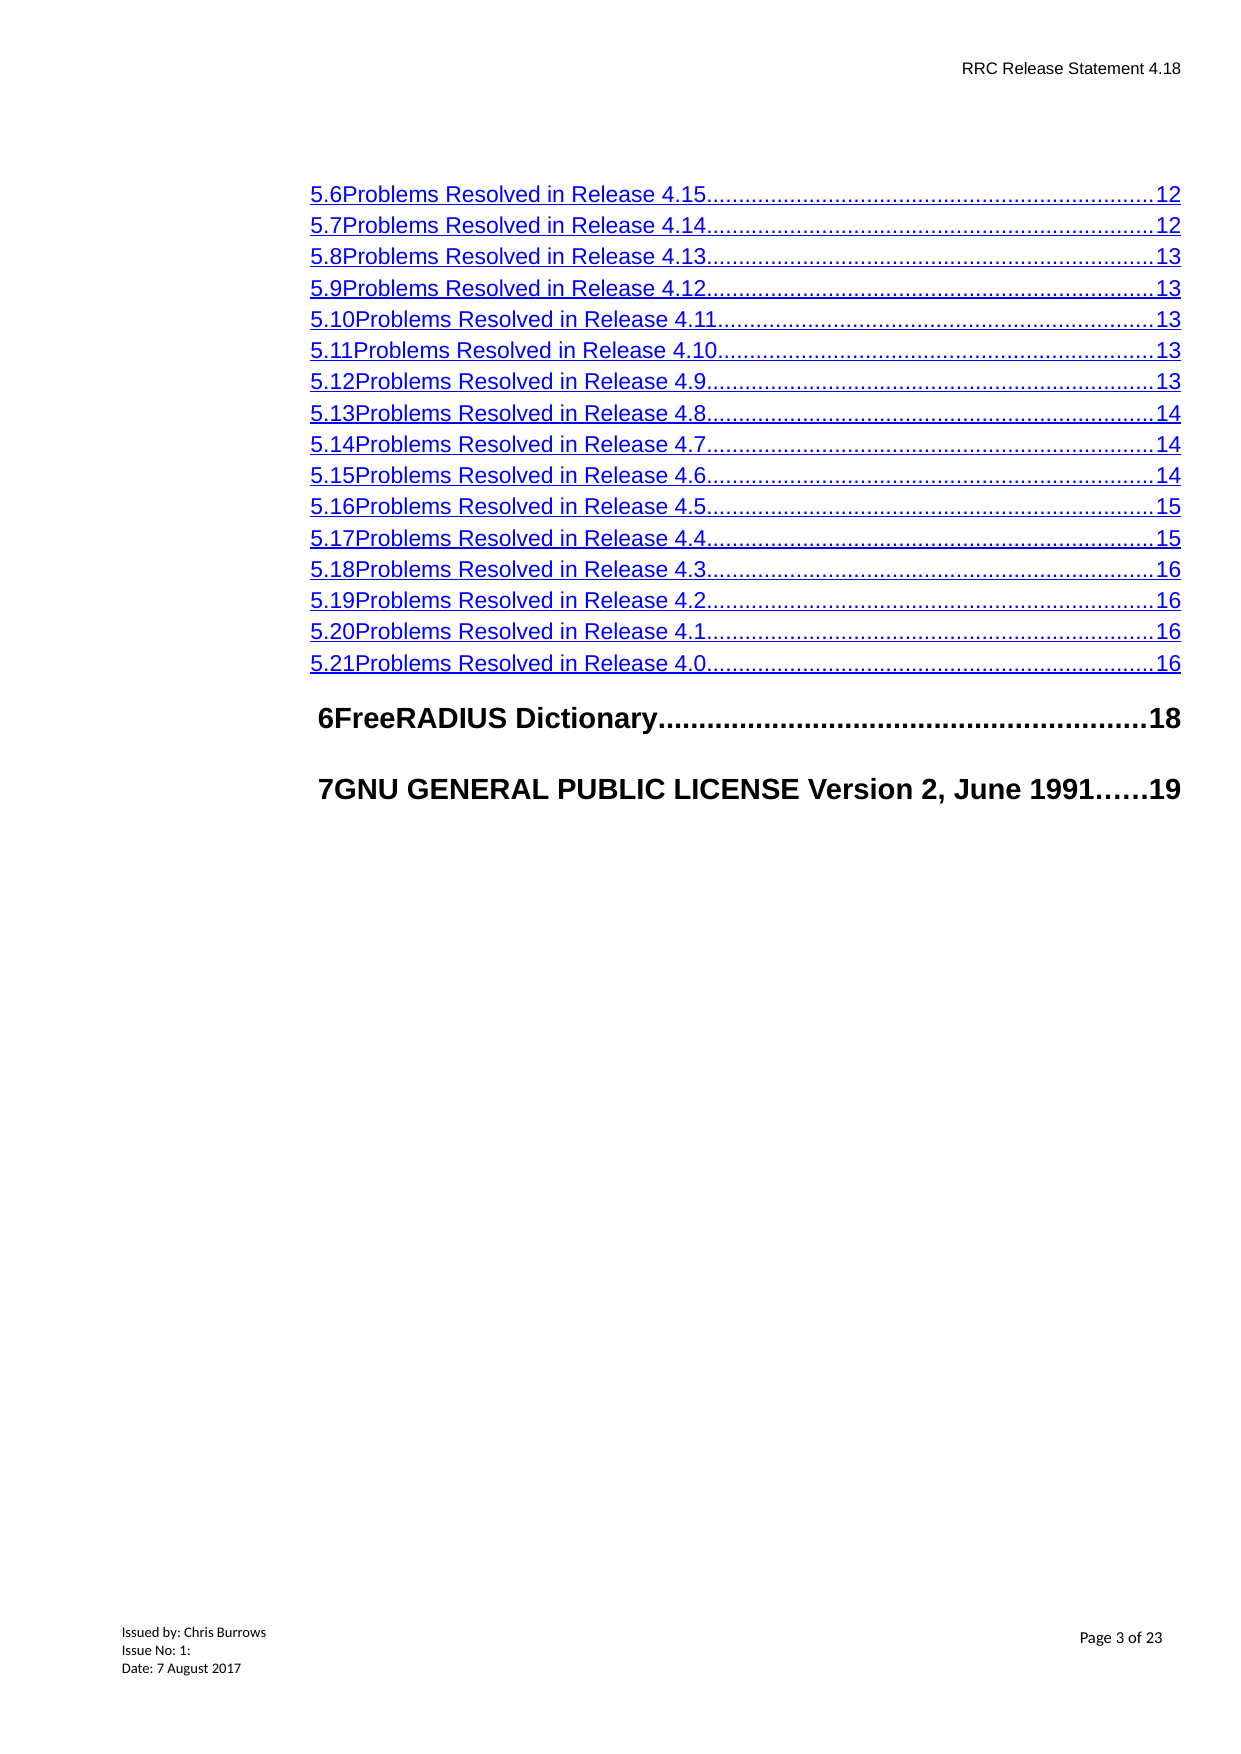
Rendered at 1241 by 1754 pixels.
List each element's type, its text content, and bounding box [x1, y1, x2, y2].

text [310, 611, 1181, 615]
text 5.20Problems Resolved in Release 4.1 16 [310, 615, 1181, 641]
text [310, 642, 1181, 646]
text 5.18Problems Resolved in Release 4.3 16 [310, 552, 1181, 579]
text 6FreeRADIUS Dictionary 18 [316, 702, 1181, 736]
text 5.8Problems Resolved in Release 4.13 13 [310, 240, 1181, 266]
text 5.10Problems Resolved in Release 4.11 13 [310, 302, 1181, 329]
text [310, 392, 1181, 396]
text 5.14Problems Resolved in Release 4.7 14 [310, 427, 1181, 454]
text 7GNU GENERAL PUBLIC LICENSE Version 2, June 1991 19 [316, 773, 1181, 806]
text 5.19Problems Resolved in Release 4.2 16 [310, 583, 1181, 610]
text 5.21Problems Resolved in Release 4.0 16 [310, 646, 1181, 672]
text 5.16Problems Resolved in Release 4.5 15 [310, 490, 1181, 516]
text 5.11Problems Resolved in Release 4.10 13 [310, 333, 1181, 360]
text 5.13Problems Resolved in Release 4.8 14 [310, 396, 1181, 422]
text 5.12Problems Resolved in Release 4.9 13 [310, 365, 1181, 391]
text 5.17Problems Resolved in Release 4.4 15 [310, 521, 1181, 547]
text [310, 236, 1181, 240]
text [310, 517, 1181, 521]
text 5.15Problems Resolved in Release 4.6 14 [310, 458, 1181, 485]
text [310, 267, 1181, 271]
text 5.7Problems Resolved in Release 4.14 12 [310, 208, 1181, 235]
text [310, 361, 1181, 365]
text [310, 486, 1181, 490]
text 5.6Problems Resolved in Release 4.15 12 [310, 177, 1181, 204]
text 5.9Problems Resolved in Release 4.12 13 [310, 271, 1181, 297]
